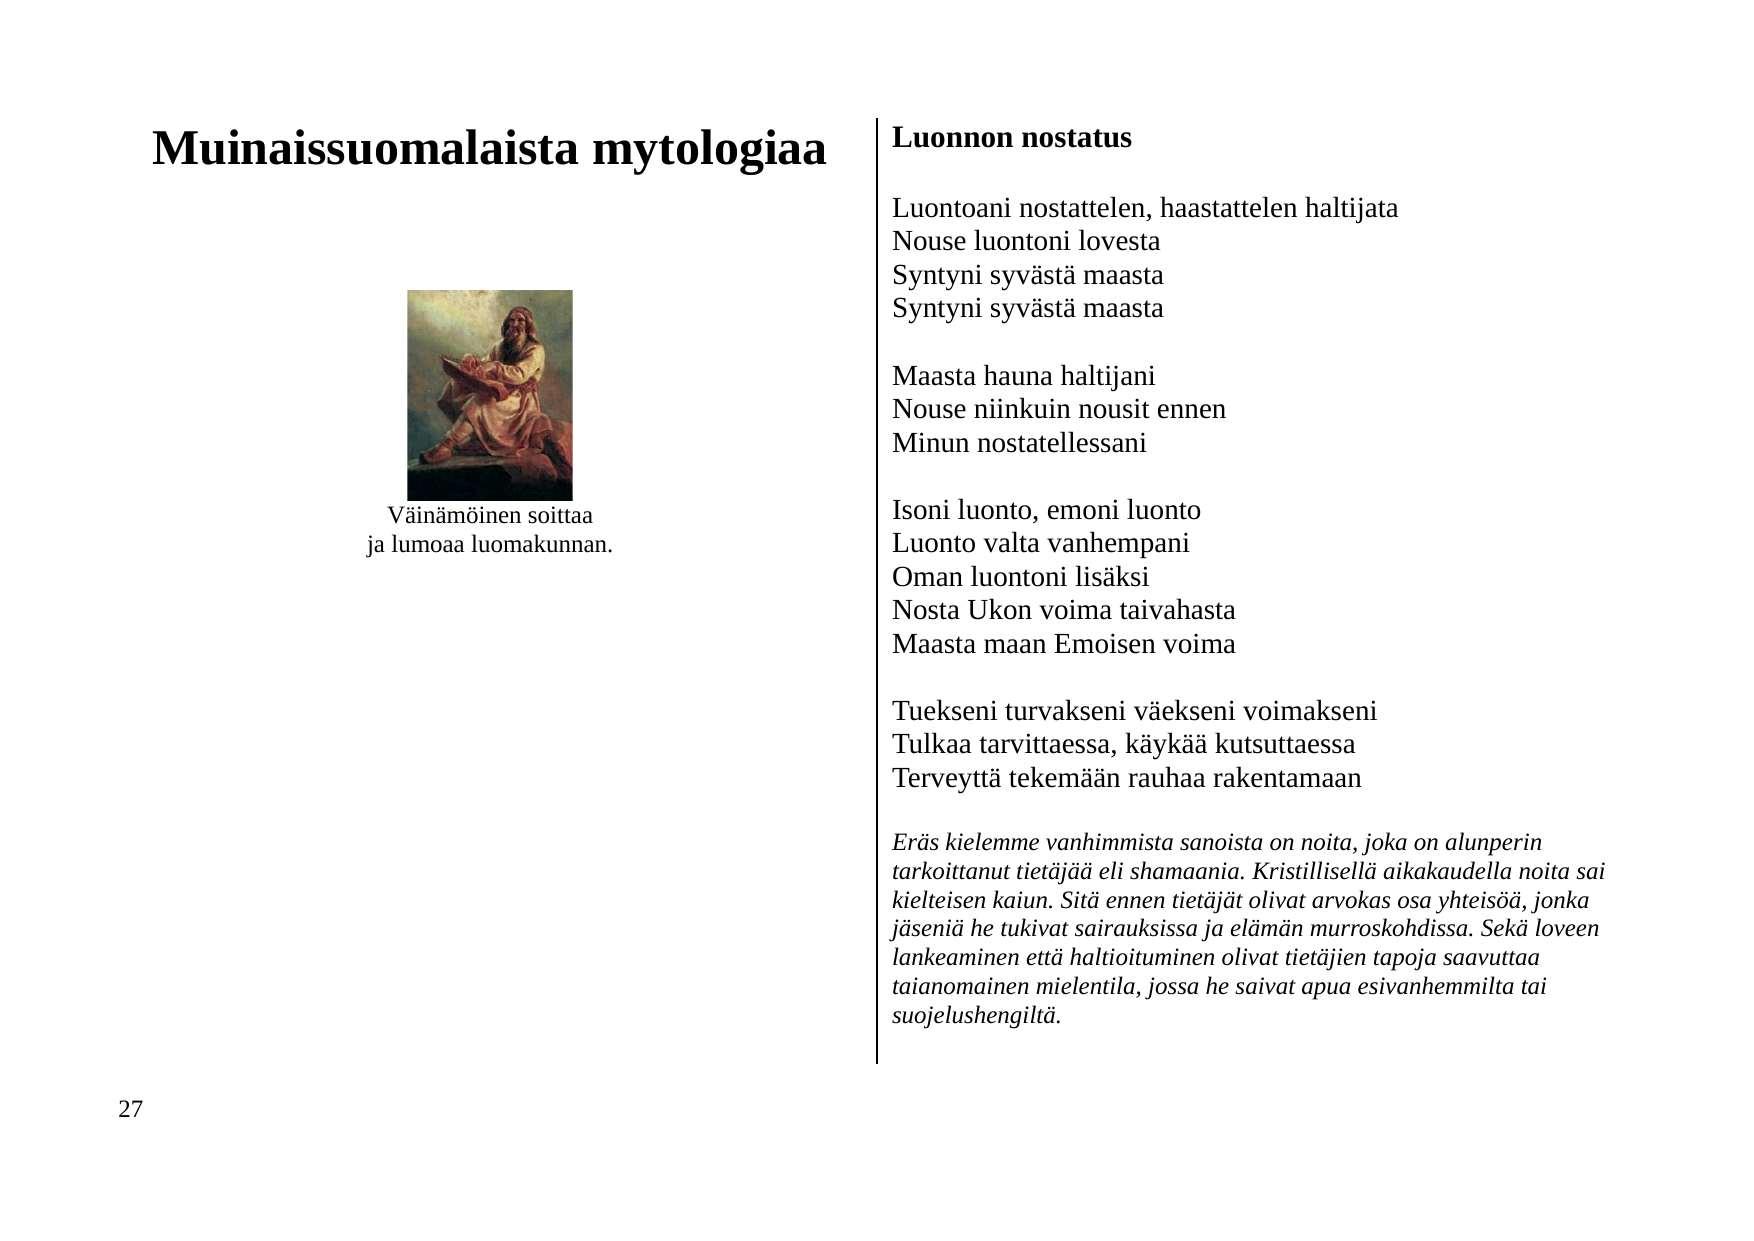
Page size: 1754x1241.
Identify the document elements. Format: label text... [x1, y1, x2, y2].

text Eräs kielemme vanhimmista sanoista on noita, joka on alunperin tarkoittanut tietäjää eli shamaania. Kristillisellä aikakaudella noita sai kielteisen kaiun. Sitä ennen tietäjät olivat arvokas osa yhteisöä, jonka jäseniä he tukivat sairauksissa ja elämän murroskohdissa. Sekä loveen lankeaminen että haltioituminen olivat tietäjien tapoja saavuttaa taianomainen mielentila, jossa he saivat apua esivanhemmilta tai suojelushengiltä. [892, 827, 1635, 1028]
text Maasta hauna haltijani Nouse niinkuin nousit ennen Minun nostatellessani Isoni luonto, emoni luonto Luonto valta vanhempani Oman luontoni lisäksi Nosta Ukon voima taivahasta Maasta maan Emoisen voima [892, 358, 1635, 693]
text Luontoani nostattelen, haastattelen haltijata Nouse luontoni lovesta Syntyni syvästä maasta Syntyni syvästä maasta [892, 190, 1635, 358]
table_header [573, 291, 862, 500]
text Muinaissuomalaista mytologiaa [118, 118, 862, 176]
picture [407, 290, 573, 501]
table_cell Väinämöinen soittaa ja lumoaa luomakunnan. [118, 500, 862, 558]
table_header [118, 291, 407, 500]
text Tuekseni turvakseni väekseni voimakseni Tulkaa tarvittaessa, käykää kutsuttaessa Terveyttä tekemään rauhaa rakentamaan [892, 693, 1635, 794]
text Luonnon nostatus [892, 118, 1635, 154]
